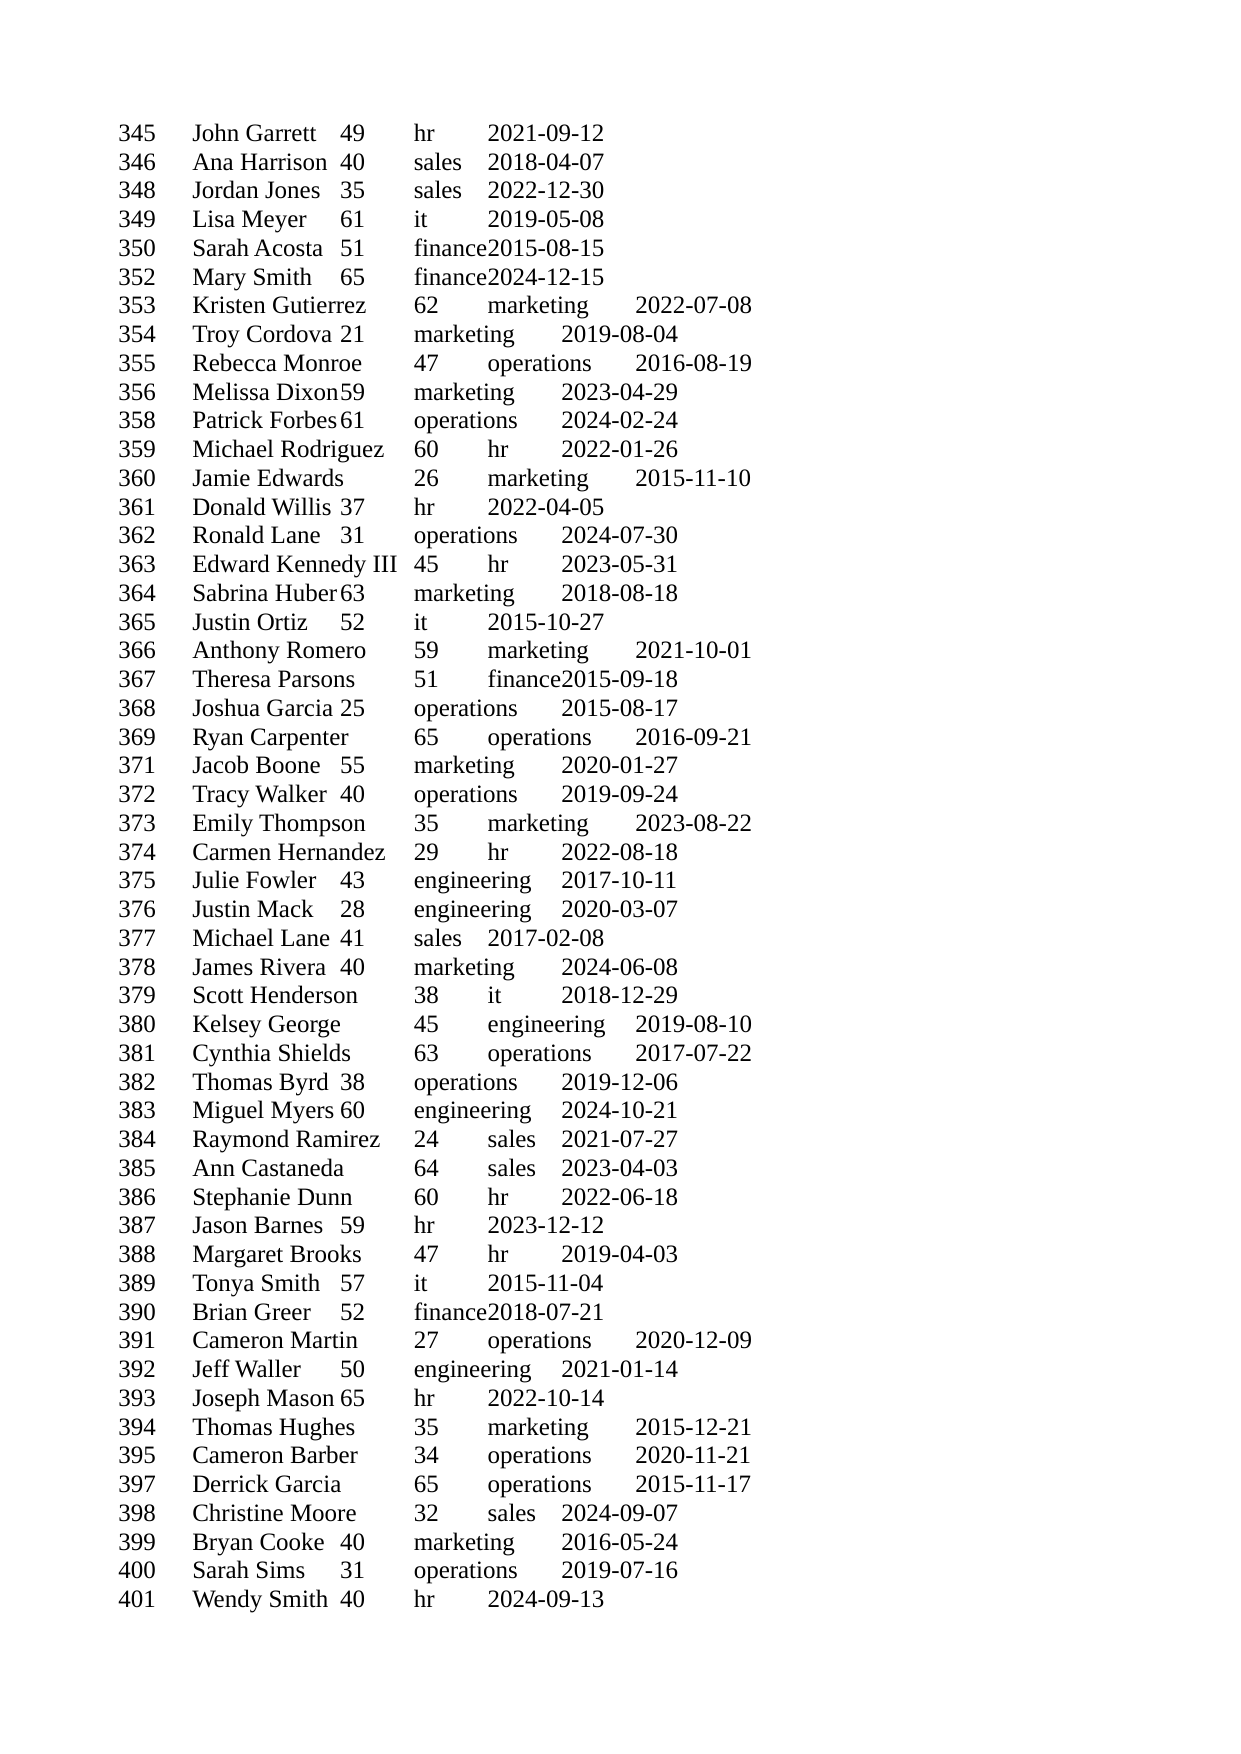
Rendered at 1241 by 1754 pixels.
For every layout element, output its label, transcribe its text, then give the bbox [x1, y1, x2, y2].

text 375 Julie Fowler 43 engineering 2017-10-11 [118, 866, 1122, 894]
text 356 Melissa Dixon 59 marketing 2023-04-29 [118, 377, 1122, 406]
text 348 Jordan Jones 35 sales 2022-12-30 [118, 176, 1122, 204]
text 363 Edward Kennedy III 45 hr 2023-05-31 [118, 549, 1122, 578]
text 379 Scott Henderson 38 it 2018-12-29 [118, 981, 1122, 1009]
text 355 Rebecca Monroe 47 operations 2016-08-19 [118, 348, 1122, 377]
text 377 Michael Lane 41 sales 2017-02-08 [118, 923, 1122, 952]
text 380 Kelsey George 45 engineering 2019-08-10 [118, 1009, 1122, 1038]
text 382 Thomas Byrd 38 operations 2019-12-06 [118, 1067, 1122, 1096]
text 385 Ann Castaneda 64 sales 2023-04-03 [118, 1153, 1122, 1182]
text 366 Anthony Romero 59 marketing 2021-10-01 [118, 636, 1122, 664]
text 346 Ana Harrison 40 sales 2018-04-07 [118, 147, 1122, 176]
text 401 Wendy Smith 40 hr 2024-09-13 [118, 1584, 1122, 1613]
text 364 Sabrina Huber 63 marketing 2018-08-18 [118, 578, 1122, 607]
text 389 Tonya Smith 57 it 2015-11-04 [118, 1268, 1122, 1297]
text 400 Sarah Sims 31 operations 2019-07-16 [118, 1556, 1122, 1584]
text 392 Jeff Waller 50 engineering 2021-01-14 [118, 1354, 1122, 1383]
text 369 Ryan Carpenter 65 operations 2016-09-21 [118, 722, 1122, 751]
text 376 Justin Mack 28 engineering 2020-03-07 [118, 894, 1122, 923]
text 365 Justin Ortiz 52 it 2015-10-27 [118, 607, 1122, 636]
text 399 Bryan Cooke 40 marketing 2016-05-24 [118, 1527, 1122, 1556]
text 394 Thomas Hughes 35 marketing 2015-12-21 [118, 1412, 1122, 1441]
text 372 Tracy Walker 40 operations 2019-09-24 [118, 779, 1122, 808]
text 362 Ronald Lane 31 operations 2024-07-30 [118, 521, 1122, 549]
text 358 Patrick Forbes 61 operations 2024-02-24 [118, 406, 1122, 434]
text 349 Lisa Meyer 61 it 2019-05-08 [118, 204, 1122, 233]
text 360 Jamie Edwards 26 marketing 2015-11-10 [118, 463, 1122, 492]
text 361 Donald Willis 37 hr 2022-04-05 [118, 492, 1122, 521]
text 387 Jason Barnes 59 hr 2023-12-12 [118, 1211, 1122, 1239]
text 368 Joshua Garcia 25 operations 2015-08-17 [118, 693, 1122, 722]
text 384 Raymond Ramirez 24 sales 2021-07-27 [118, 1124, 1122, 1153]
text 359 Michael Rodriguez 60 hr 2022-01-26 [118, 434, 1122, 463]
text 378 James Rivera 40 marketing 2024-06-08 [118, 952, 1122, 981]
text 371 Jacob Boone 55 marketing 2020-01-27 [118, 751, 1122, 779]
text 391 Cameron Martin 27 operations 2020-12-09 [118, 1326, 1122, 1354]
text 381 Cynthia Shields 63 operations 2017-07-22 [118, 1038, 1122, 1067]
text 393 Joseph Mason 65 hr 2022-10-14 [118, 1383, 1122, 1412]
text 388 Margaret Brooks 47 hr 2019-04-03 [118, 1239, 1122, 1268]
text 397 Derrick Garcia 65 operations 2015-11-17 [118, 1469, 1122, 1498]
text 352 Mary Smith 65 finance 2024-12-15 [118, 262, 1122, 291]
text 383 Miguel Myers 60 engineering 2024-10-21 [118, 1096, 1122, 1124]
text 350 Sarah Acosta 51 finance 2015-08-15 [118, 233, 1122, 262]
text 373 Emily Thompson 35 marketing 2023-08-22 [118, 808, 1122, 837]
text 345 John Garrett 49 hr 2021-09-12 [118, 118, 1122, 147]
text 390 Brian Greer 52 finance 2018-07-21 [118, 1297, 1122, 1326]
text 374 Carmen Hernandez 29 hr 2022-08-18 [118, 837, 1122, 866]
text 353 Kristen Gutierrez 62 marketing 2022-07-08 [118, 291, 1122, 319]
text 354 Troy Cordova 21 marketing 2019-08-04 [118, 319, 1122, 348]
text 398 Christine Moore 32 sales 2024-09-07 [118, 1498, 1122, 1527]
text 386 Stephanie Dunn 60 hr 2022-06-18 [118, 1182, 1122, 1211]
text 395 Cameron Barber 34 operations 2020-11-21 [118, 1441, 1122, 1469]
text 367 Theresa Parsons 51 finance 2015-09-18 [118, 664, 1122, 693]
